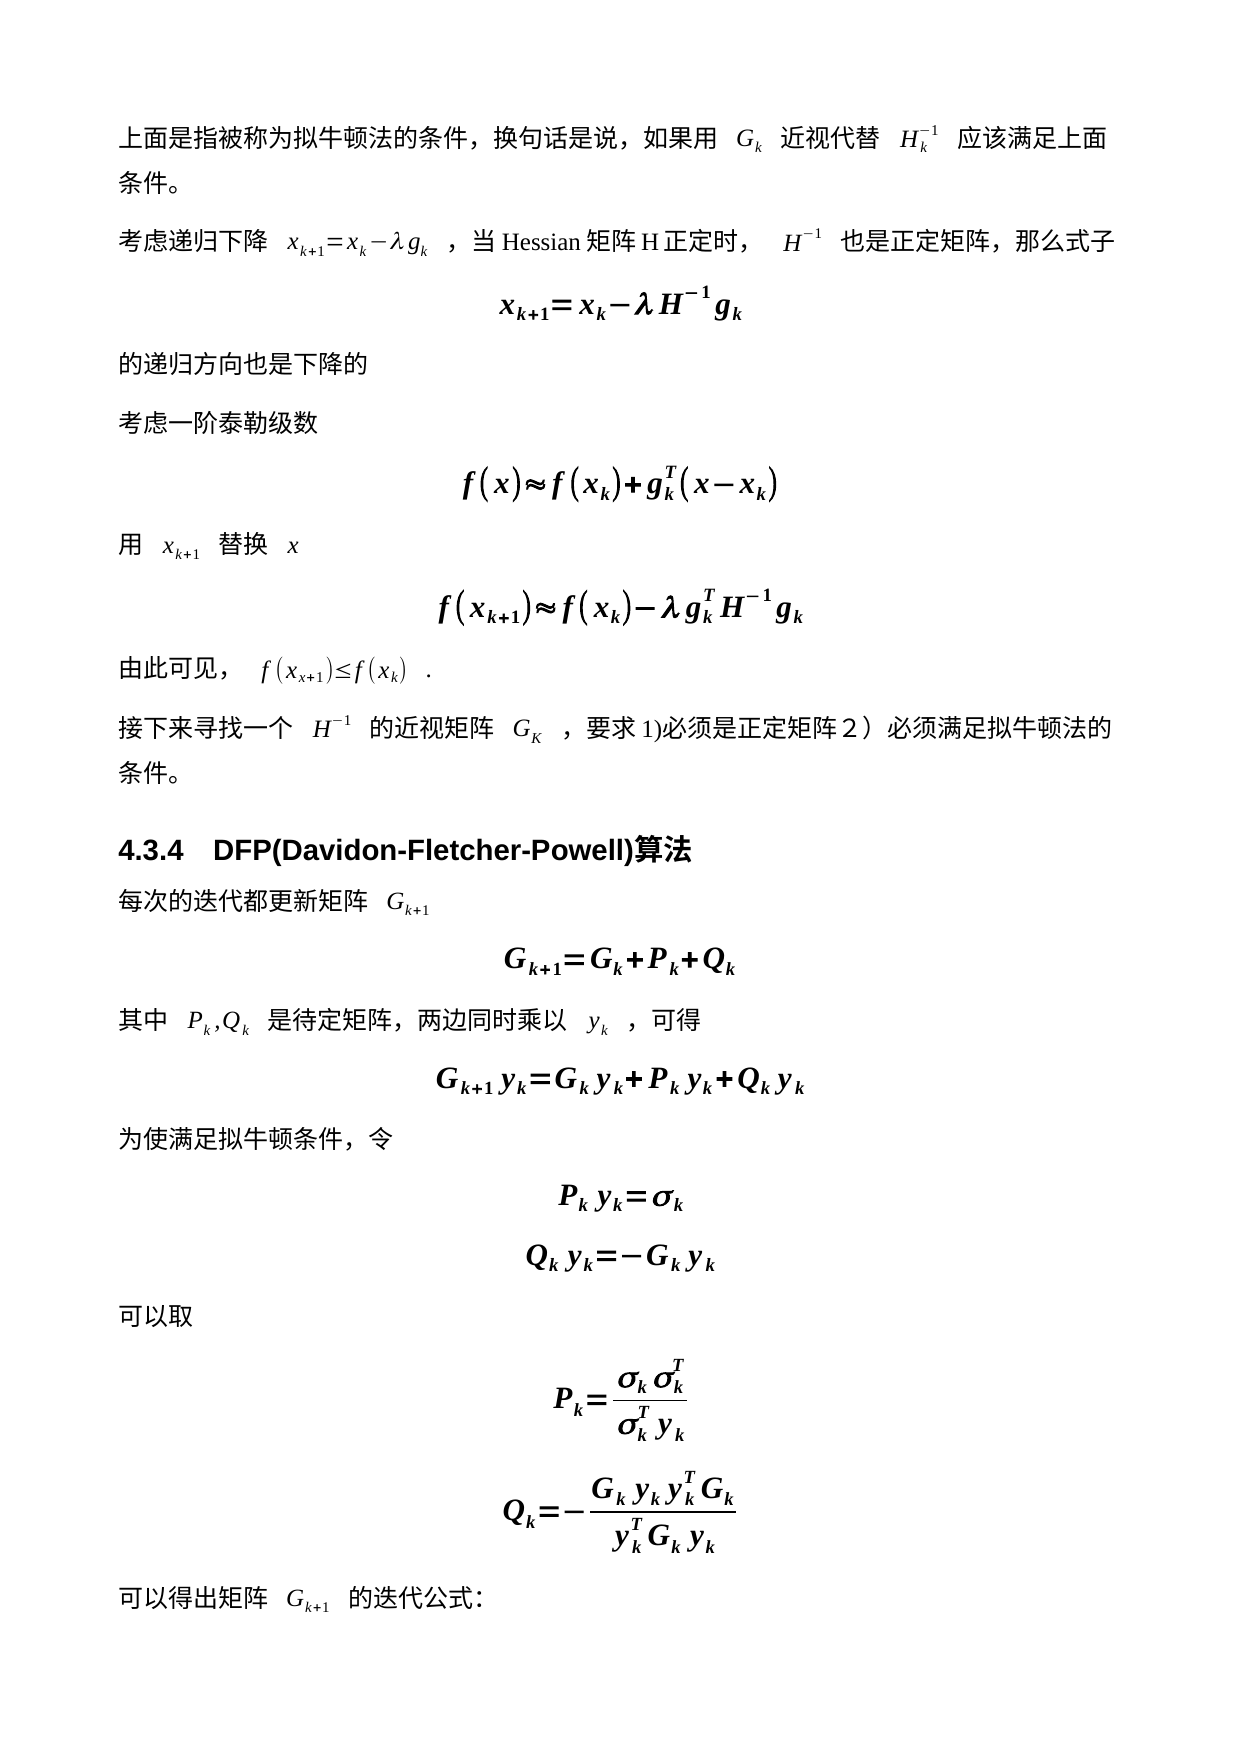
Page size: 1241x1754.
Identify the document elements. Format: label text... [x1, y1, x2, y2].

text 可以得出矩阵的迭代公式： [118, 1578, 1122, 1616]
text 每次的迭代都更新矩阵 [118, 881, 1122, 919]
text 用替换 [118, 525, 1122, 563]
text 考虑递归下降，当Hessian矩阵H正定时，也是正定矩阵，那么式子 [118, 221, 1122, 259]
text 其中是待定矩阵，两边同时乘以，可得 [118, 1000, 1122, 1038]
text 上面是指被称为拟牛顿法的条件，换句话是说，如果用近视代替应该满足上面条件。 [118, 118, 1122, 199]
subtitle 4.3.4 DFP(Davidon-Fletcher-Powell)算法 [118, 826, 1122, 869]
text 可以取 [118, 1296, 1122, 1332]
text 的递归方向也是下降的 [118, 345, 1122, 381]
text 考虑一阶泰勒级数 [118, 403, 1122, 439]
text 接下来寻找一个的近视矩阵，要求1)必须是正定矩阵２）必须满足拟牛顿法的条件。 [118, 708, 1122, 790]
text 为使满足拟牛顿条件，令 [118, 1119, 1122, 1156]
text 由此可见，. [118, 648, 1122, 687]
